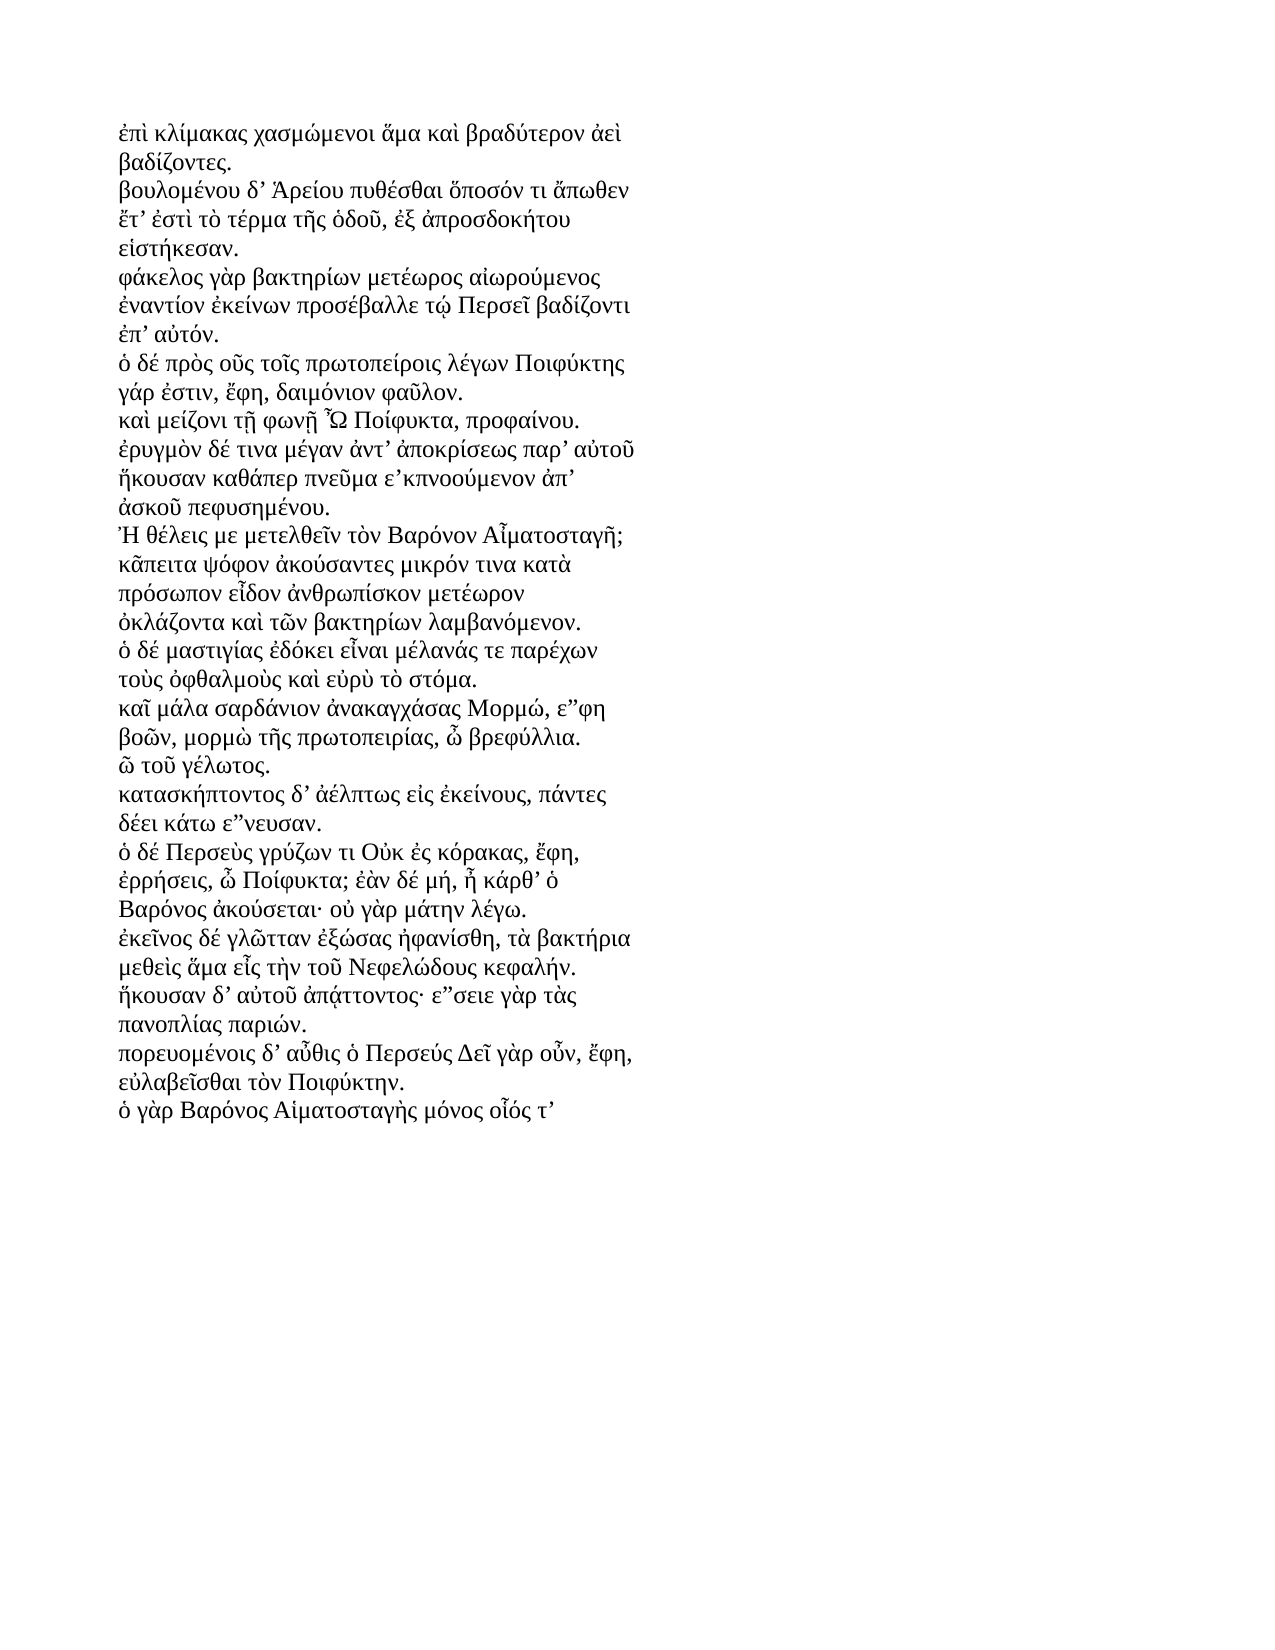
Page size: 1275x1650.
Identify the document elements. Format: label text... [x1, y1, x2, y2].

table_cell ἐπὶ κλίμακας χασμώμενοι ἅμα καὶ βραδύτερον ἀεὶ βαδίζοντες. βουλομένου δ’ Ἁρείου πυθέσθαι ὅποσόν τι ἄπωθεν ἔτ’ ἐστὶ τὸ τέρμα τῆς ὁδοῦ, ἐξ ἀπροσδοκήτου εἱστήκεσαν. φάκελος γὰρ βακτηρίων μετέωρος αἰωρούμενος ἐναντίον ἐκείνων προσέβαλλε τῴ Περσεῖ βαδίζοντι ἐπ’ αὐτόν. ὁ δέ πρὸς οῦς τοῖς πρωτοπείροις λέγων Ποιφύκτης γάρ ἐστιν, ἔφη, δαιμόνιον φαῦλον. καὶ μείζονι τῇ φωνῇ Ὦ Ποίφυκτα, προφαίνου. ἐρυγμὸν δέ τινα μέγαν ἀντ’ ἀποκρίσεως παρ’ αὐτοῦ ἥκουσαν καθάπερ πνεῦμα ε’κπνοούμενον ἀπ’ ἀσκοῦ πεφυσημένου. Ἠ θέλεις με μετελθεῖν τὸν Βαρόνον Αἶματοσταγῆ; κᾶπειτα ψόφον ἀκούσαντες μικρόν τινα κατὰ πρόσωπον εἶδον ἀνθρωπίσκον μετέωρον ὀκλάζοντα καὶ τῶν βακτηρίων λαμβανόμενον. ὁ δέ μαστιγίας ἐδόκει εἶναι μέλανάς τε παρέχων τοὺς ὀφθαλμοὺς καὶ εὐρὺ τὸ στόμα. καῖ μάλα σαρδάνιον ἀνακαγχάσας Μορμώ, ε”φη βοῶν, μορμὼ τῆς πρωτοπειρίας, ὦ βρεφύλλια. ῶ τοῦ γέλωτος. κατασκήπτοντος δ’ ἀέλπτως εἰς ἐκείνους, πάντες δέει κάτω ε”νευσαν. ὁ δέ Περσεὺς γρύζων τι Οὐκ ἐς κόρακας, ἔφη, ἐρρήσεις, ὦ Ποίφυκτα; ἐὰν δέ μή, ἦ κάρθ’ ὁ Βαρόνος ἀκούσεται· οὐ γὰρ μάτην λέγω. ἐκεῖνος δέ γλῶτταν ἐξώσας ἠφανίσθη, τὰ βακτήρια μεθεὶς ἅμα εἶς τὴν τοῦ Νεφελώδους κεφαλήν. ἥκουσαν δ’ αὐτοῦ ἀπᾴττοντος· ε”σειε γὰρ τὰς πανοπλίας παριών. πορευομένοις δ’ αὖθις ὁ Περσεύς Δεῖ γὰρ οὖν, ἔφη, εὐλαβεῖσθαι τὸν Ποιφύκτην. ὁ γὰρ Βαρόνος Αἱματοσταγὴς μόνος οἷός τ’ [118, 118, 637, 1124]
table_cell [638, 118, 1157, 1124]
